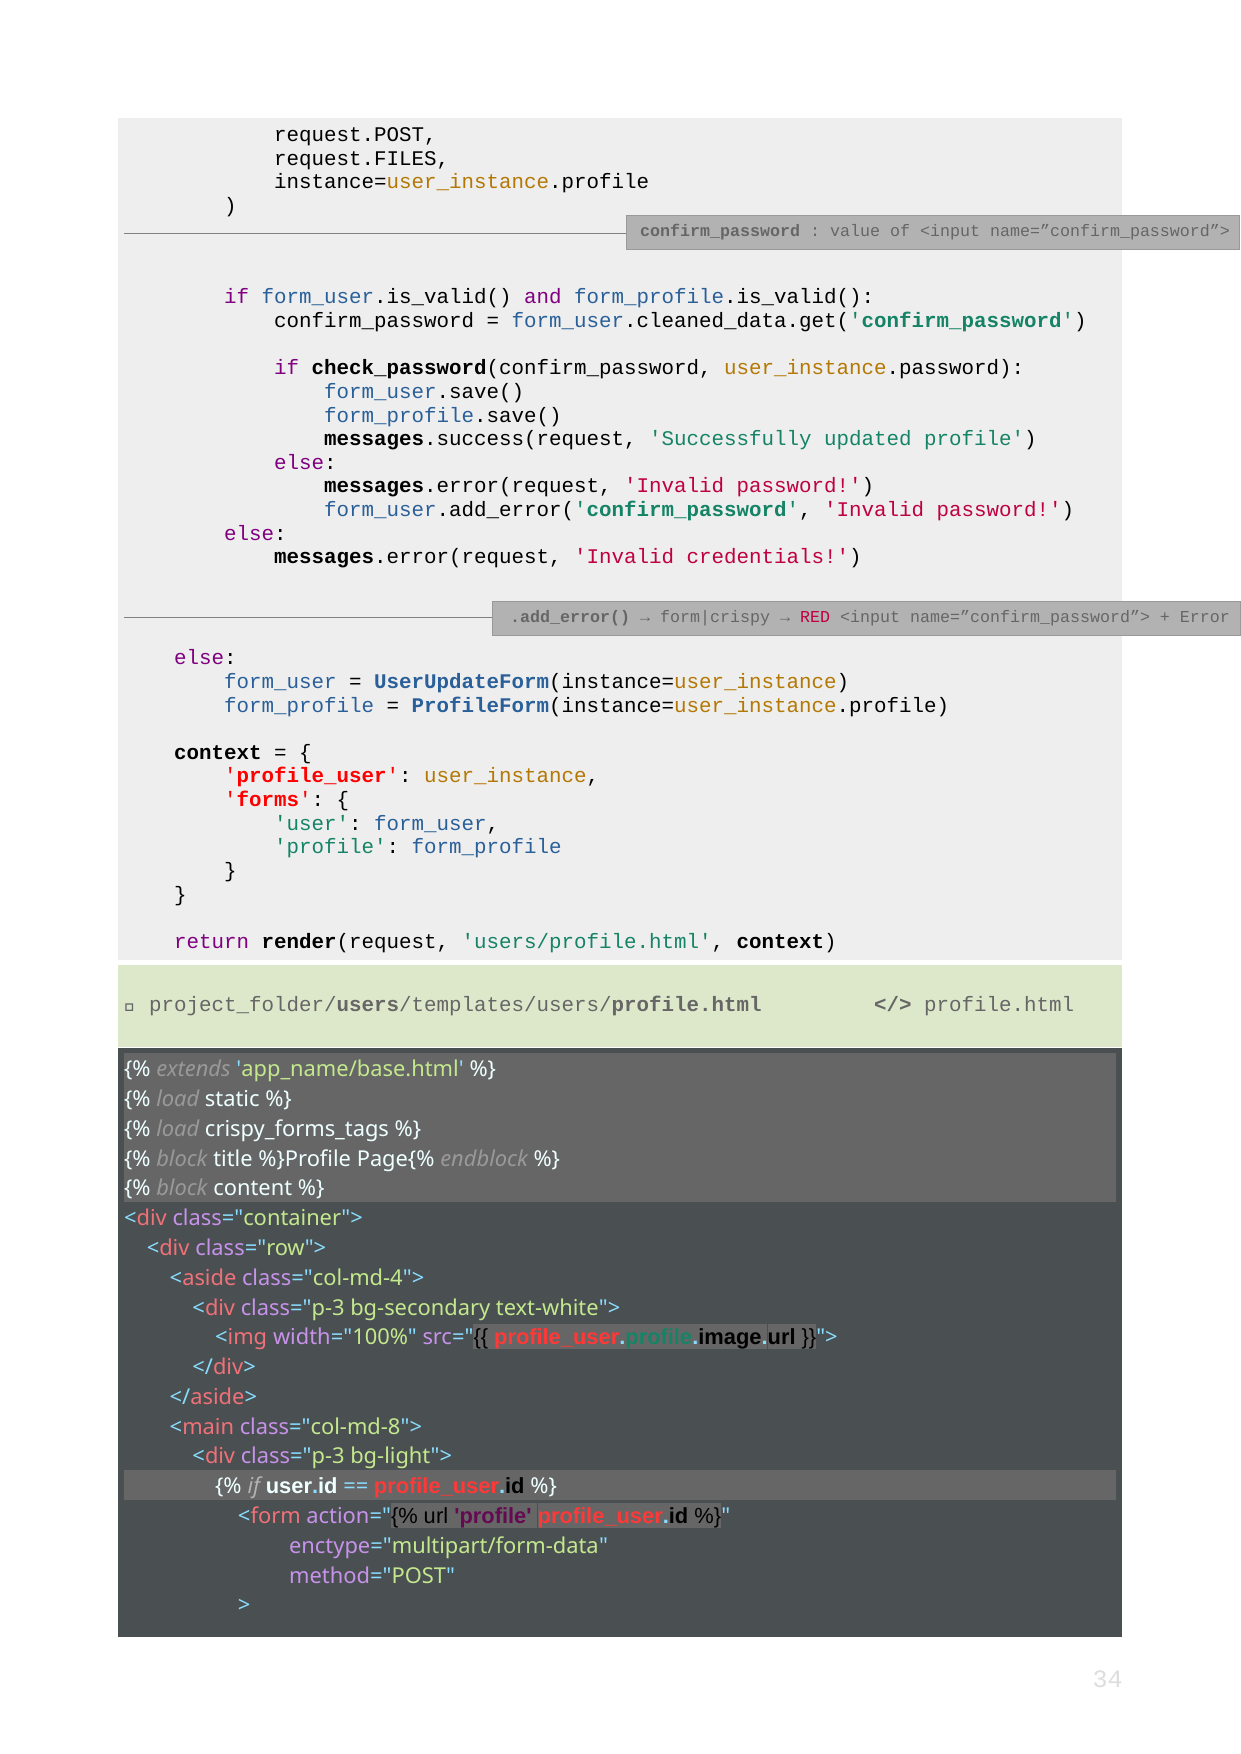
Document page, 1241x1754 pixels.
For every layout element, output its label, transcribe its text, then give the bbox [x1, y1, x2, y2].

table_cell from django.contrib.auth.decorators import login_required from django.shortcuts import render, redirect, get_object_or_404 from django.contrib.auth import authenticate, login from django.contrib.auth.hashers import check_password from django.contrib.auth.models import User from django.contrib import messages from .forms import UserRegisterForm, UserUpdateForm, ProfileForm from .models import Profile @login_required def profileView(request, user_id): user_instance = get_object_or_404(User, pk=user_id) if request.method == 'POST' and request.user.id == user_instance.id: form_user = UserUpdateForm( request.POST, instance=user_instance ) form_profile = ProfileForm( request.POST, request.FILES, instance=user_instance.profile ) if form_user.is_valid() and form_profile.is_valid(): confirm_password = form_user.cleaned_data.get('confirm_password') if check_password(confirm_password, user_instance.password): form_user.save() form_profile.save() messages.success(request, 'Successfully updated profile') else: messages.error(request, 'Invalid password!') form_user.add_error('confirm_password', 'Invalid password!') else: messages.error(request, 'Invalid credentials!') else: form_user = UserUpdateForm(instance=user_instance) form_profile = ProfileForm(instance=user_instance.profile) context = { 'profile_user': user_instance, 'forms': { 'user': form_user, 'profile': form_profile } } return render(request, 'users/profile.html', context) [118, 118, 1122, 960]
table_header 📝 project_folder/users/templates/users/profile.html </> profile.html implement profile template and update index page [118, 965, 1122, 1047]
table_cell {% extends 'app_name/base.html' %} {% load static %} {% load crispy_forms_tags %} {% block title %}Profile Page{% endblock %} {% block content %} <div class="container"> <div class="row"> <aside class="col-md-4"> <div class="p-3 bg-secondary text-white"> <img width="100%" src="{{ profile_user.profile.image.url }}"> </div> </aside> <main class="col-md-8"> <div class="p-3 bg-light"> {% if user.id == profile_user.id %} <form action="{% url 'profile' profile_user.id %}" enctype="multipart/form-data" method="POST" > [118, 1048, 1122, 1637]
